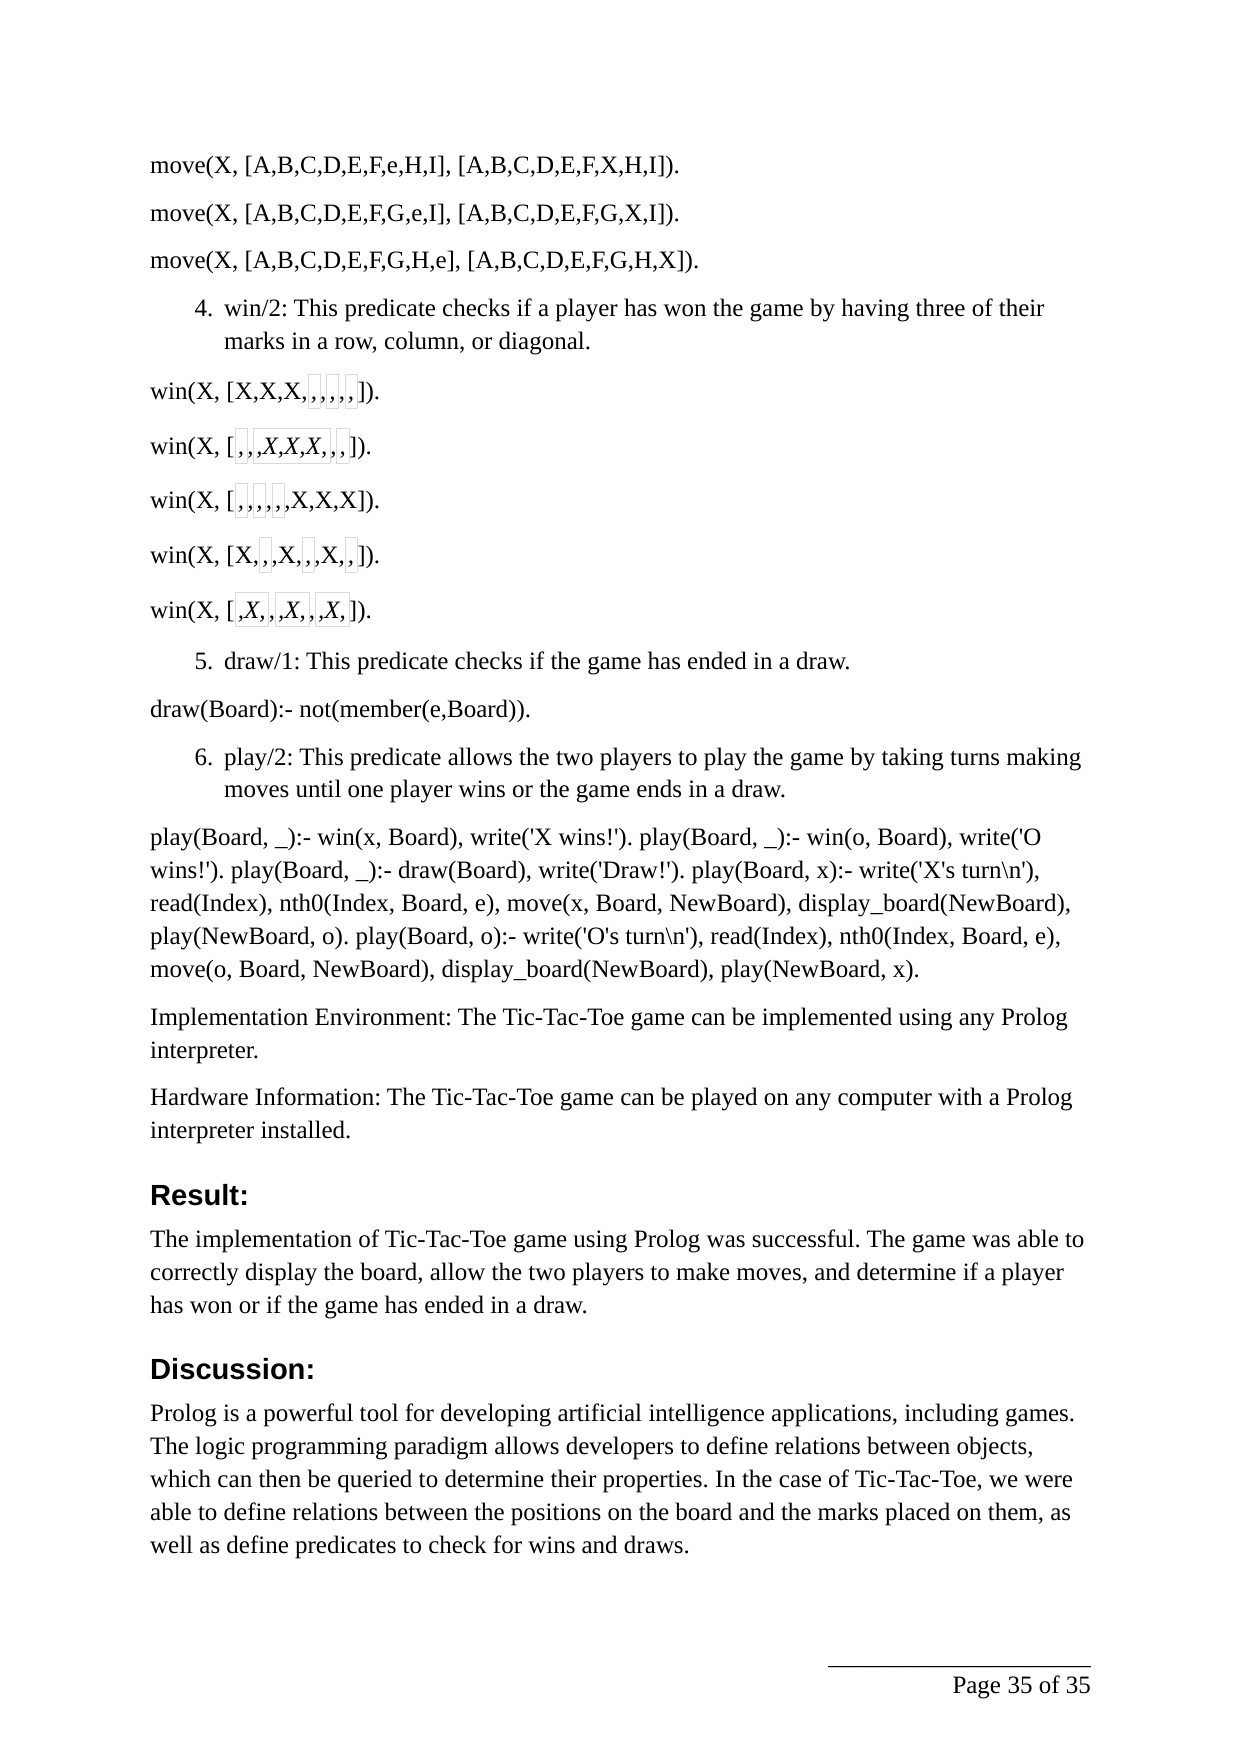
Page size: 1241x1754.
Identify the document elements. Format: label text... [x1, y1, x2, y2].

text ,X,X,X]). [285, 483, 1091, 517]
text win(X, [ [150, 592, 235, 627]
text Hardware Information: The Tic-Tac-Toe game can be played on any computer with a Prolog interpreter installed. [150, 1082, 1091, 1144]
text , [248, 428, 253, 463]
subtitle Result: [150, 1178, 1091, 1211]
text ,X,X,X, [254, 429, 330, 463]
text win(X, [ [150, 483, 235, 517]
text , [273, 484, 284, 517]
text , [310, 592, 315, 627]
text ,, [321, 373, 338, 408]
text ,, [339, 373, 357, 408]
text , [260, 538, 271, 572]
text win(X, [ [150, 428, 235, 463]
text , [346, 538, 357, 572]
text , [337, 429, 349, 463]
text ,X, [276, 593, 309, 626]
text move(X, [A,B,C,D,E,F,G,e,I], [A,B,C,D,E,F,G,X,I]). [150, 198, 1091, 226]
text , [254, 484, 265, 517]
text ]). [350, 592, 1091, 627]
text win(X, [X, [150, 537, 259, 572]
text Prolog is a powerful tool for developing artificial intelligence applications, including games. The logic programming paradigm allows developers to define relations between objects, which can then be queried to determine their properties. In the case of Tic-Tac-Toe, we were able to define relations between the positions on the board and the marks placed on them, as well as define predicates to check for wins and draws. [150, 1398, 1091, 1559]
text ]). [350, 428, 1091, 463]
text win(X, [X,X,X,, [150, 373, 320, 408]
text ,X, [272, 537, 302, 572]
text , [248, 483, 253, 517]
text ,X, [316, 593, 349, 626]
text , [236, 429, 247, 463]
list win/2: This predicate checks if a player has won the game by having three of their marks in a row, column, or diagonal. [194, 293, 1091, 354]
text ]). [358, 373, 1091, 408]
text , [236, 484, 247, 517]
text move(X, [A,B,C,D,E,F,e,H,I], [A,B,C,D,E,F,X,H,I]). [150, 150, 1091, 179]
text ]). [358, 537, 1091, 572]
text , [266, 483, 272, 517]
text play(Board, _):- win(x, Board), write('X wins!'). play(Board, _):- win(o, Board), write('O wins!'). play(Board, _):- draw(Board), write('Draw!'). play(Board, x):- write('X's turn\n'), read(Index), nth0(Index, Board, e), move(x, Board, NewBoard), display_board(NewBoard), play(NewBoard, o). play(Board, o):- write('O's turn\n'), read(Index), nth0(Index, Board, e), move(o, Board, NewBoard), display_board(NewBoard), play(NewBoard, x). [150, 822, 1091, 983]
text move(X, [A,B,C,D,E,F,G,H,e], [A,B,C,D,E,F,G,H,X]). [150, 245, 1091, 274]
text ,X, [236, 593, 268, 626]
text ,X, [315, 537, 345, 572]
list play/2: This predicate allows the two players to play the game by taking turns making moves until one player wins or the game ends in a draw. [194, 742, 1091, 803]
list draw/1: This predicate checks if the game has ended in a draw. [194, 646, 1091, 675]
text , [331, 428, 336, 463]
text , [269, 592, 275, 627]
subtitle Discussion: [150, 1352, 1091, 1386]
text The implementation of Tic-Tac-Toe game using Prolog was successful. The game was able to correctly display the board, allow the two players to make moves, and determine if a player has won or if the game has ended in a draw. [150, 1224, 1091, 1318]
text Implementation Environment: The Tic-Tac-Toe game can be implemented using any Prolog interpreter. [150, 1002, 1091, 1064]
text draw(Board):- not(member(e,Board)). [150, 694, 1091, 723]
text , [303, 538, 314, 572]
